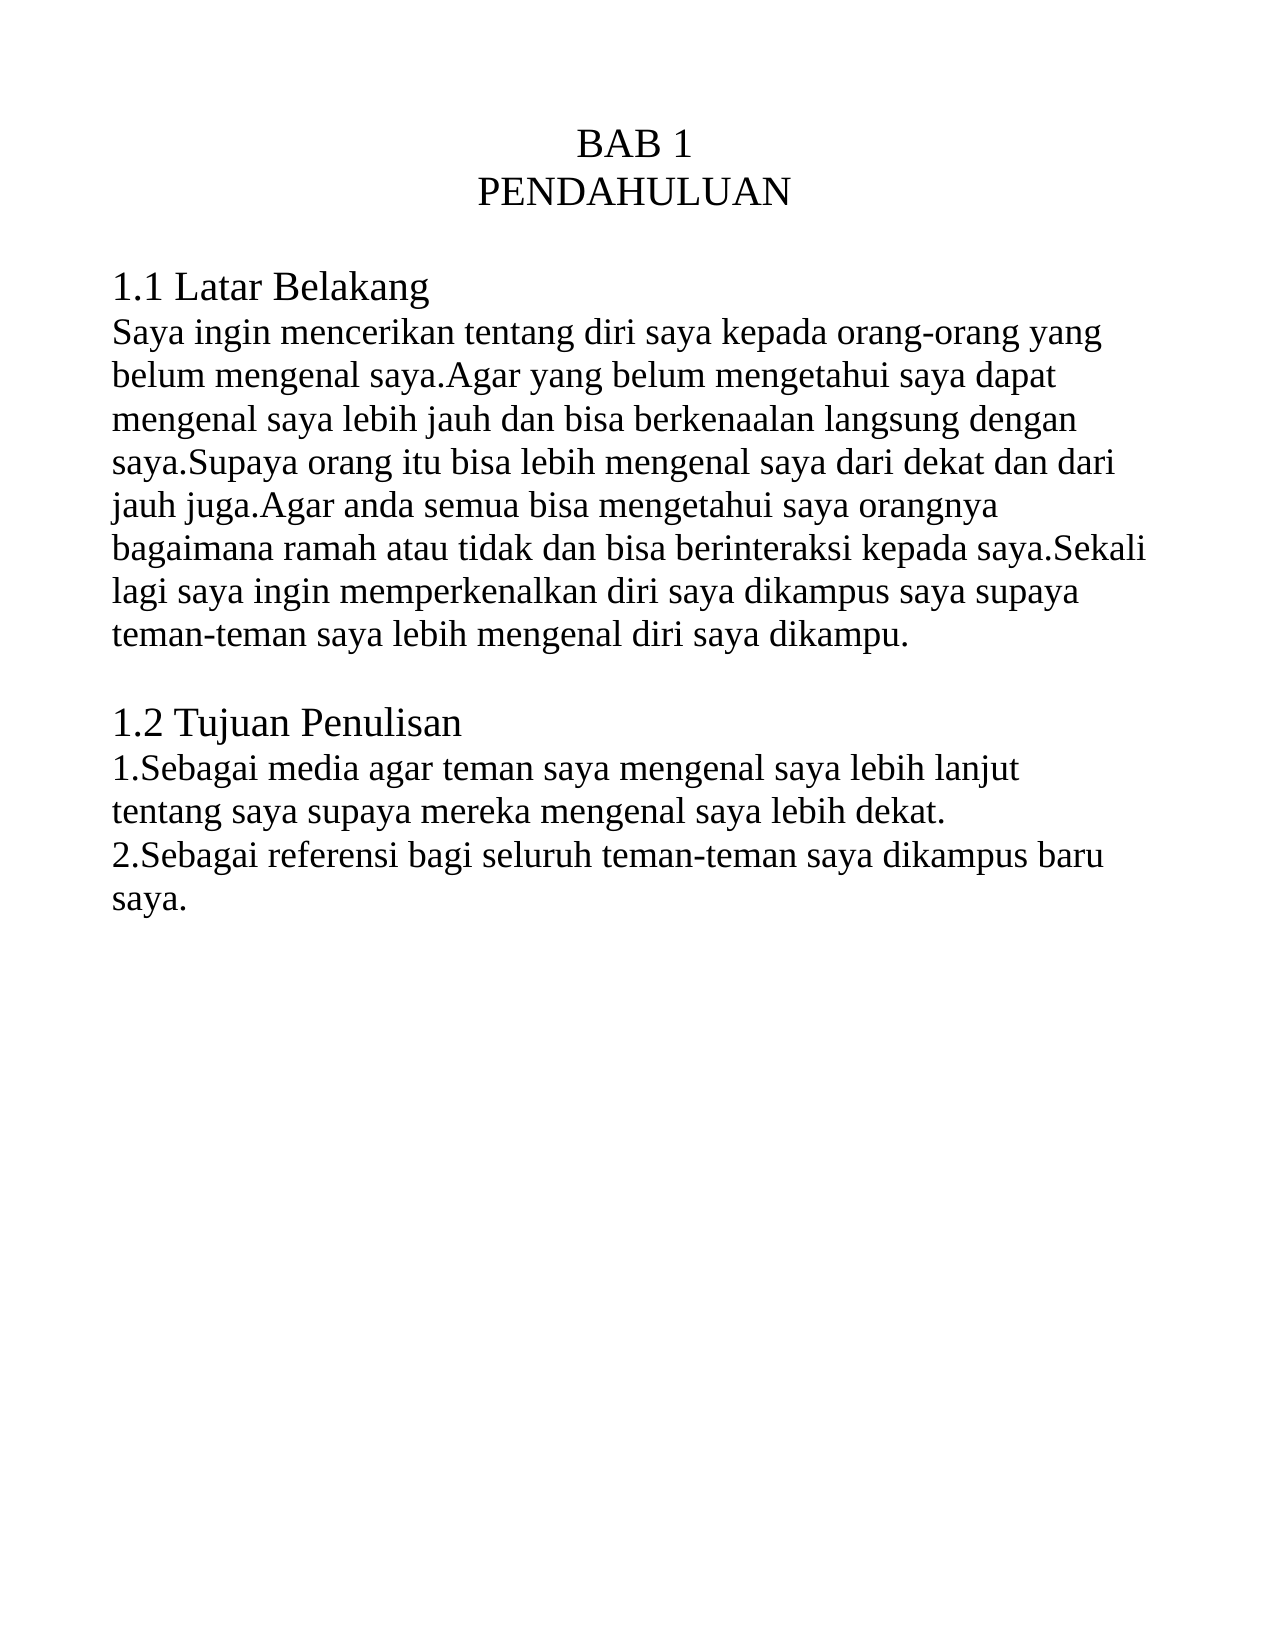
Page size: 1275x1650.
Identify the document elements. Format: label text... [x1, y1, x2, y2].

text 1.1 Latar Belakang [112, 262, 1157, 310]
text 1.Sebagai media agar teman saya mengenal saya lebih lanjut tentang saya supaya mereka mengenal saya lebih dekat. [112, 746, 1157, 832]
text 1.2 Tujuan Penulisan [112, 698, 1157, 746]
text 2.Sebagai referensi bagi seluruh teman-teman saya dikampus baru saya. [112, 832, 1157, 918]
text Saya ingin mencerikan tentang diri saya kepada orang-orang yang belum mengenal saya.Agar yang belum mengetahui saya dapat mengenal saya lebih jauh dan bisa berkenaalan langsung dengan saya.Supaya orang itu bisa lebih mengenal saya dari dekat dan dari jauh juga.Agar anda semua bisa mengetahui saya orangnya bagaimana ramah atau tidak dan bisa berinteraksi kepada saya.Sekali lagi saya ingin memperkenalkan diri saya dikampus saya supaya teman-teman saya lebih mengenal diri saya dikampu. [112, 310, 1157, 655]
text PENDAHULUAN [112, 166, 1157, 214]
text BAB 1 [112, 118, 1157, 166]
